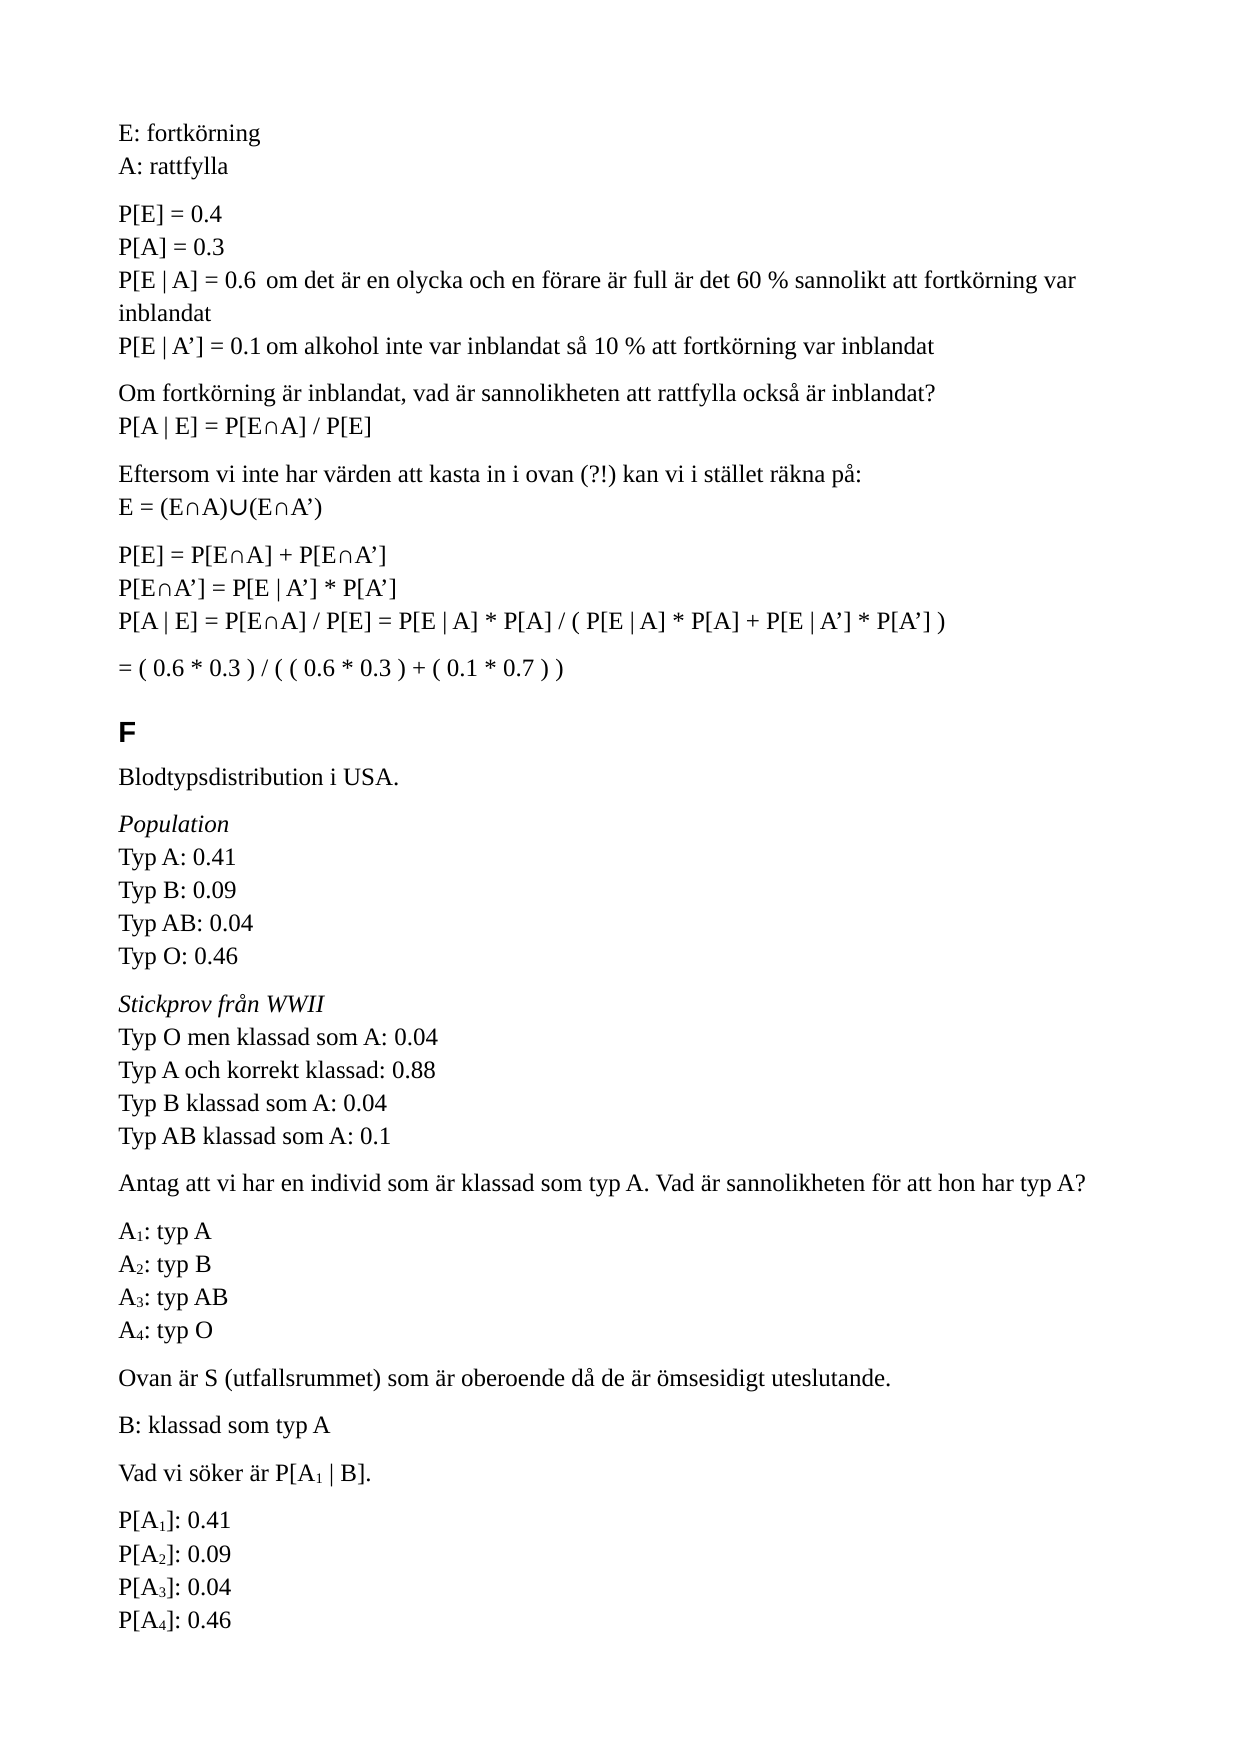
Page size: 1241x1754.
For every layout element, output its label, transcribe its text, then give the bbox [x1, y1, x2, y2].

text Eftersom vi inte har värden att kasta in i ovan (?!) kan vi i stället räkna på: E = (E∩A)∪(E∩A’) [118, 459, 1122, 521]
subtitle F [118, 716, 1122, 749]
text Stickprov från WWII Typ O men klassad som A: 0.04 Typ A och korrekt klassad: 0.88 Typ B klassad som A: 0.04 Typ AB klassad som A: 0.1 [118, 989, 1122, 1150]
text Blodtypsdistribution i USA. [118, 762, 1122, 790]
text P[E] = 0.4 P[A] = 0.3 P[E | A] = 0.6 om det är en olycka och en förare är full är det 60 % sannolikt att fortkörning var inblandat P[E | A’] = 0.1 om alkohol inte var inblandat så 10 % att fortkörning var inblandat [118, 199, 1122, 359]
text B: klassad som typ A [118, 1410, 1122, 1439]
text Vad vi söker är P[A1 | B]. [118, 1458, 1122, 1487]
text P[A1]: 0.41 P[A2]: 0.09 P[A3]: 0.04 P[A4]: 0.46 [118, 1506, 1122, 1633]
text A1: typ A A2: typ B A3: typ AB A4: typ O [118, 1216, 1122, 1344]
text Ovan är S (utfallsrummet) som är oberoende då de är ömsesidigt uteslutande. [118, 1363, 1122, 1392]
text Population Typ A: 0.41 Typ B: 0.09 Typ AB: 0.04 Typ O: 0.46 [118, 809, 1122, 970]
text = ( 0.6 * 0.3 ) / ( ( 0.6 * 0.3 ) + ( 0.1 * 0.7 ) ) [118, 653, 1122, 682]
text E: fortkörning A: rattfylla [118, 118, 1122, 180]
text Om fortkörning är inblandat, vad är sannolikheten att rattfylla också är inblandat? P[A | E] = P[E∩A] / P[E] [118, 378, 1122, 440]
text P[E] = P[E∩A] + P[E∩A’] P[E∩A’] = P[E | A’] * P[A’] P[A | E] = P[E∩A] / P[E] = P[E | A] * P[A] / ( P[E | A] * P[A] + P[E | A’] * P[A’] ) [118, 540, 1122, 634]
text Antag att vi har en individ som är klassad som typ A. Vad är sannolikheten för att hon har typ A? [118, 1168, 1122, 1197]
